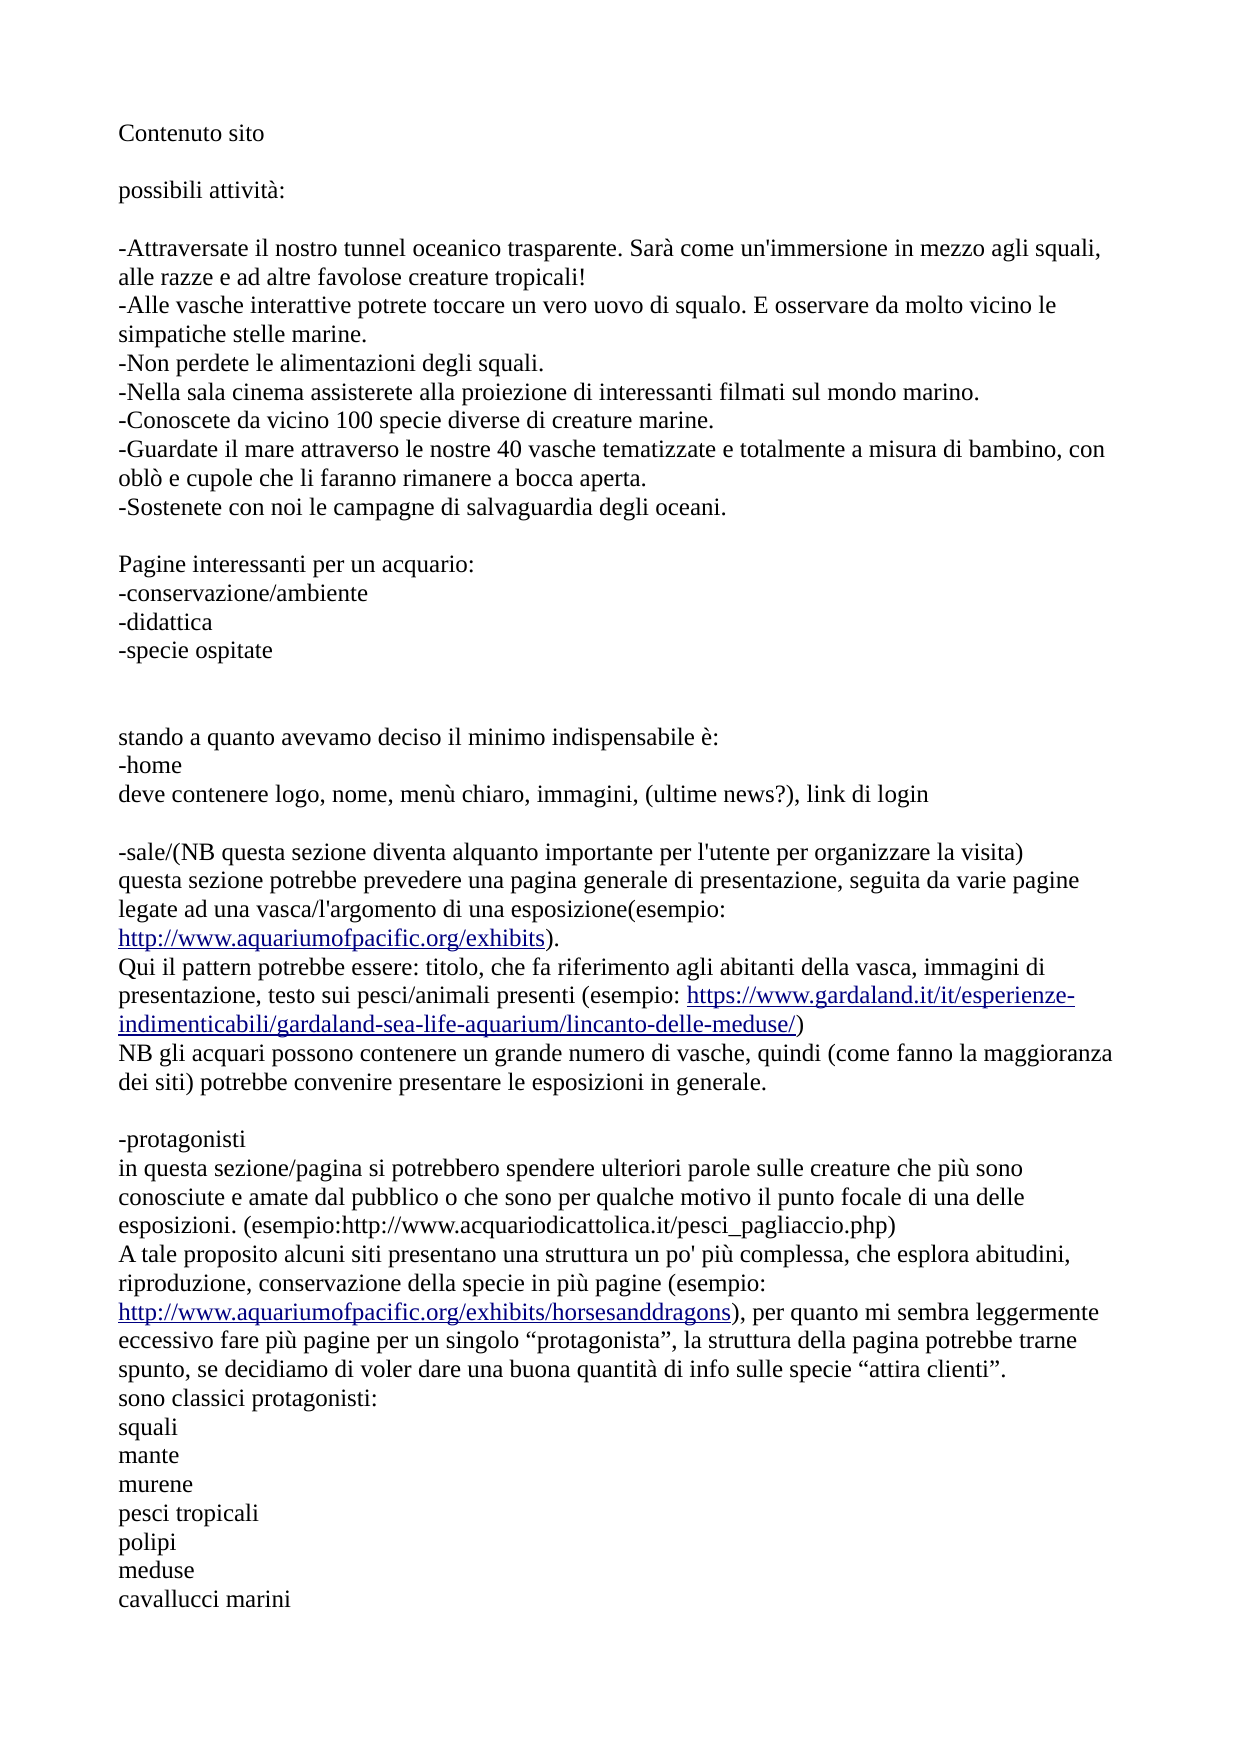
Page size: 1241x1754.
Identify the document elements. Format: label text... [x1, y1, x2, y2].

text Pagine interessanti per un acquario: [118, 549, 1122, 578]
text -protagonisti [118, 1124, 1122, 1153]
text polipi [118, 1527, 1122, 1556]
text questa sezione potrebbe prevedere una pagina generale di presentazione, seguita da varie pagine legate ad una vasca/l'argomento di una esposizione(esempio: http://www.aquariumofpacific.org/exhibits). [118, 866, 1122, 952]
text -Guardate il mare attraverso le nostre 40 vasche tematizzate e totalmente a misura di bambino, con oblò e cupole che li faranno rimanere a bocca aperta. [118, 434, 1122, 492]
text -Non perdete le alimentazioni degli squali. [118, 348, 1122, 377]
text A tale proposito alcuni siti presentano una struttura un po' più complessa, che esplora abitudini, riproduzione, conservazione della specie in più pagine (esempio: http://www.aquariumofpacific.org/exhibits/horsesanddragons), per quanto mi sembra leggermente eccessivo fare più pagine per un singolo “protagonista”, la struttura della pagina potrebbe trarne spunto, se decidiamo di voler dare una buona quantità di info sulle specie “attira clienti”. [118, 1239, 1122, 1383]
text cavallucci marini [118, 1584, 1122, 1613]
text -Alle vasche interattive potrete toccare un vero uovo di squalo. E osservare da molto vicino le simpatiche stelle marine. [118, 291, 1122, 348]
text meduse [118, 1556, 1122, 1584]
text Qui il pattern potrebbe essere: titolo, che fa riferimento agli abitanti della vasca, immagini di presentazione, testo sui pesci/animali presenti (esempio: https://www.gardaland.it/it/esperienze-indimenticabili/gardaland-sea-life-aquarium/lincanto-delle-meduse/) [118, 952, 1122, 1038]
text squali [118, 1412, 1122, 1441]
text -Sostenete con noi le campagne di salvaguardia degli oceani. [118, 492, 1122, 521]
text -Conoscete da vicino 100 specie diverse di creature marine. [118, 406, 1122, 434]
text deve contenere logo, nome, menù chiaro, immagini, (ultime news?), link di login [118, 779, 1122, 808]
text Contenuto sito [118, 118, 1122, 147]
text murene [118, 1469, 1122, 1498]
text possibili attività: [118, 176, 1122, 204]
text -Attraversate il nostro tunnel oceanico trasparente. Sarà come un'immersione in mezzo agli squali, alle razze e ad altre favolose creature tropicali! [118, 233, 1122, 291]
text mante [118, 1441, 1122, 1469]
text -Nella sala cinema assisterete alla proiezione di interessanti filmati sul mondo marino. [118, 377, 1122, 406]
text stando a quanto avevamo deciso il minimo indispensabile è: [118, 722, 1122, 751]
text NB gli acquari possono contenere un grande numero di vasche, quindi (come fanno la maggioranza dei siti) potrebbe convenire presentare le esposizioni in generale. [118, 1038, 1122, 1096]
text in questa sezione/pagina si potrebbero spendere ulteriori parole sulle creature che più sono conosciute e amate dal pubblico o che sono per qualche motivo il punto focale di una delle esposizioni. (esempio:http://www.acquariodicattolica.it/pesci_pagliaccio.php) [118, 1153, 1122, 1239]
text -sale/(NB questa sezione diventa alquanto importante per l'utente per organizzare la visita) [118, 837, 1122, 866]
text -home [118, 751, 1122, 779]
text -specie ospitate [118, 636, 1122, 664]
text sono classici protagonisti: [118, 1383, 1122, 1412]
text -didattica [118, 607, 1122, 636]
text -conservazione/ambiente [118, 578, 1122, 607]
text pesci tropicali [118, 1498, 1122, 1527]
